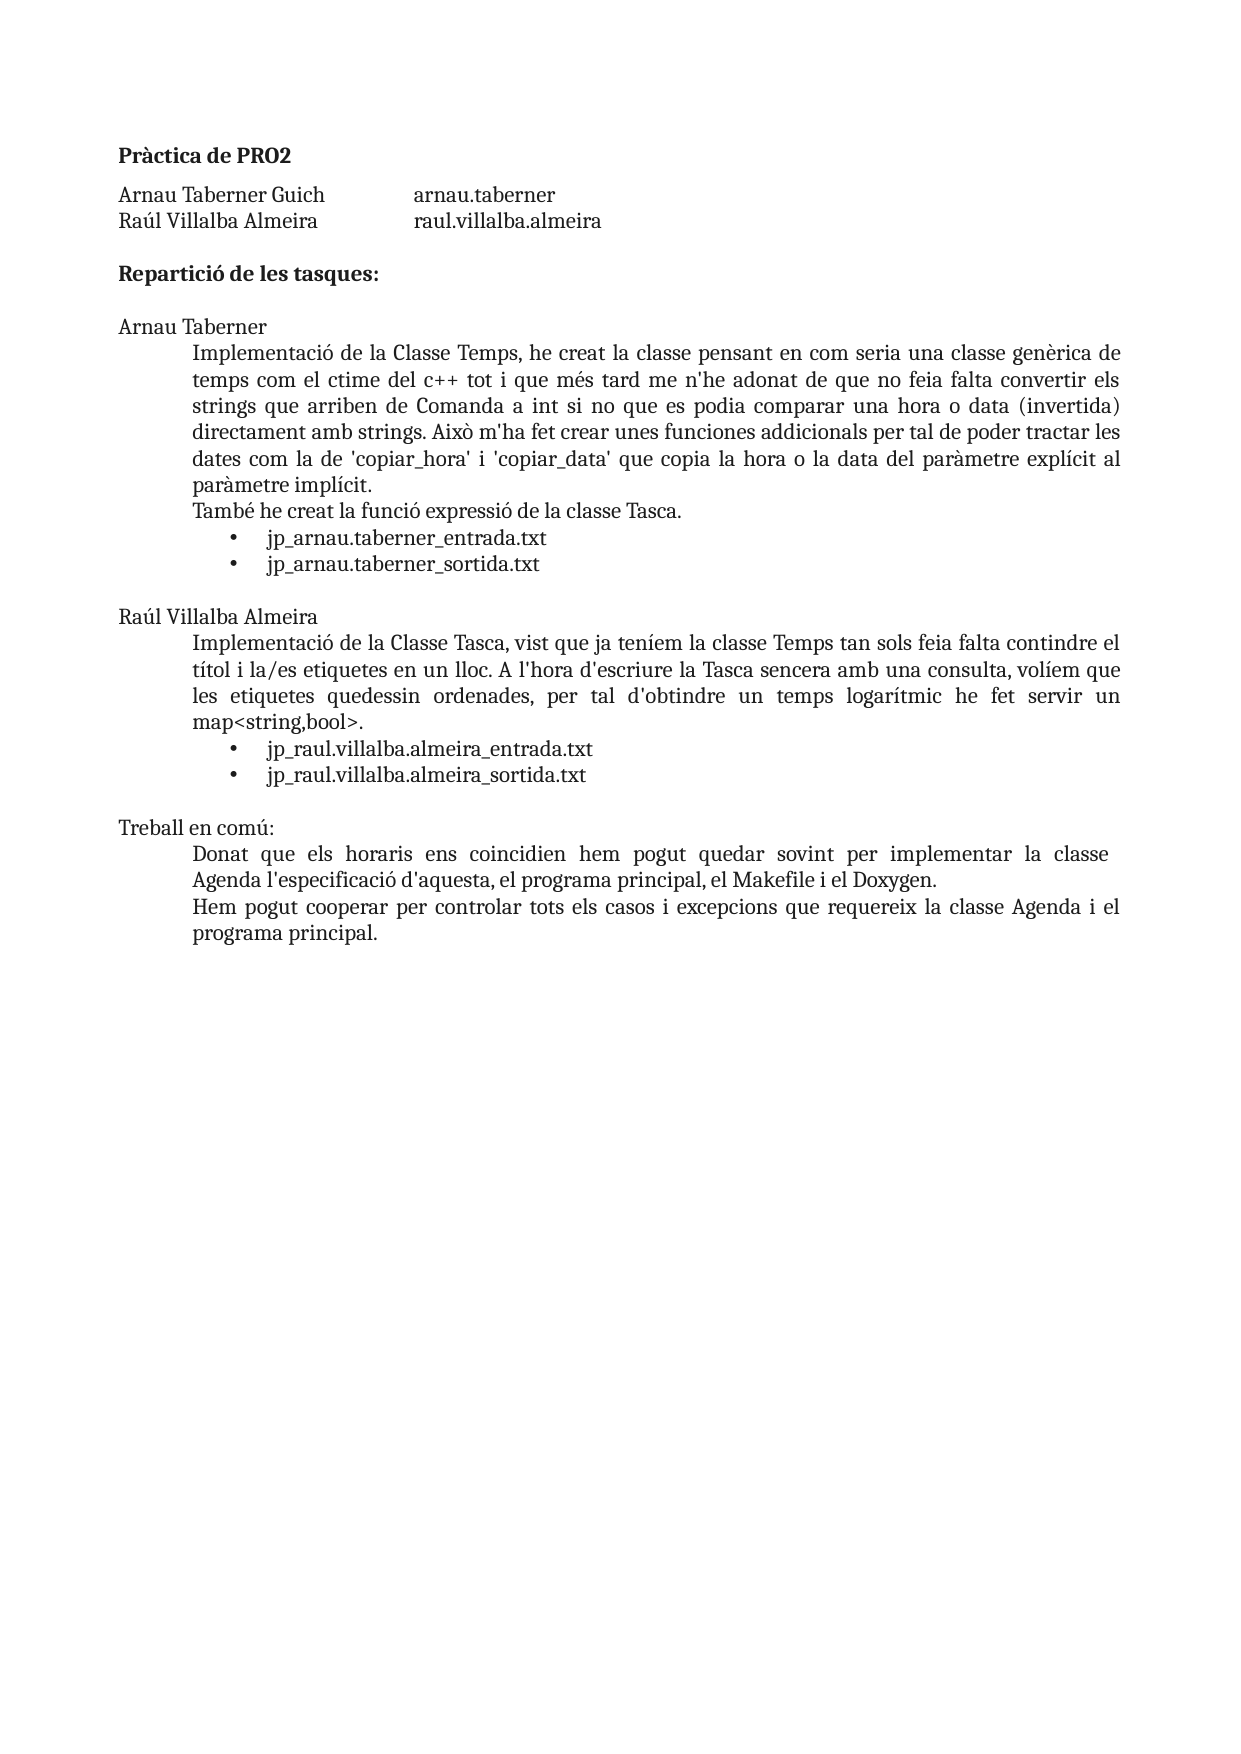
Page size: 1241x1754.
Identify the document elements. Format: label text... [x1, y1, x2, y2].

text Repartició de les tasques: [118, 261, 1122, 287]
text Treball en comú: [118, 814, 1122, 841]
text Arnau Taberner [118, 314, 1122, 340]
text Arnau Taberner Guich arnau.taberner [118, 182, 1122, 208]
text També he creat la funció expressió de la classe Tasca. [192, 498, 1122, 524]
text Donat que els horaris ens coincidien hem pogut quedar sovint per implementar la classe Agenda l'especificació d'aquesta, el programa principal, el Makefile i el Doxygen. [118, 841, 1122, 893]
list jp_raul.villalba.almeira_sortida.txt [229, 762, 1122, 788]
list jp_arnau.taberner_sortida.txt [229, 551, 1122, 577]
text Hem pogut cooperar per controlar tots els casos i excepcions que requereix la classe Agenda i el programa principal. [192, 893, 1122, 946]
text Raúl Villalba Almeira raul.villalba.almeira [118, 208, 1122, 235]
text Implementació de la Classe Temps, he creat la classe pensant en com seria una classe genèrica de temps com el ctime del c++ tot i que més tard me n'he adonat de que no feia falta convertir els strings que arriben de Comanda a int si no que es podia comparar una hora o data (invertida) directament amb strings. Això m'ha fet crear unes funciones addicionals per tal de poder tractar les dates com la de 'copiar_hora' i 'copiar_data' que copia la hora o la data del paràmetre explícit al paràmetre implícit. [192, 340, 1122, 498]
subtitle Pràctica de PRO2 [118, 143, 1122, 169]
list jp_arnau.taberner_entrada.txt [229, 524, 1122, 551]
text Implementació de la Classe Tasca, vist que ja teníem la classe Temps tan sols feia falta contindre el títol i la/es etiquetes en un lloc. A l'hora d'escriure la Tasca sencera amb una consulta, volíem que les etiquetes quedessin ordenades, per tal d'obtindre un temps logarítmic he fet servir un map<string,bool>. [192, 630, 1122, 735]
list jp_raul.villalba.almeira_entrada.txt [229, 735, 1122, 762]
text Raúl Villalba Almeira [118, 604, 1122, 630]
